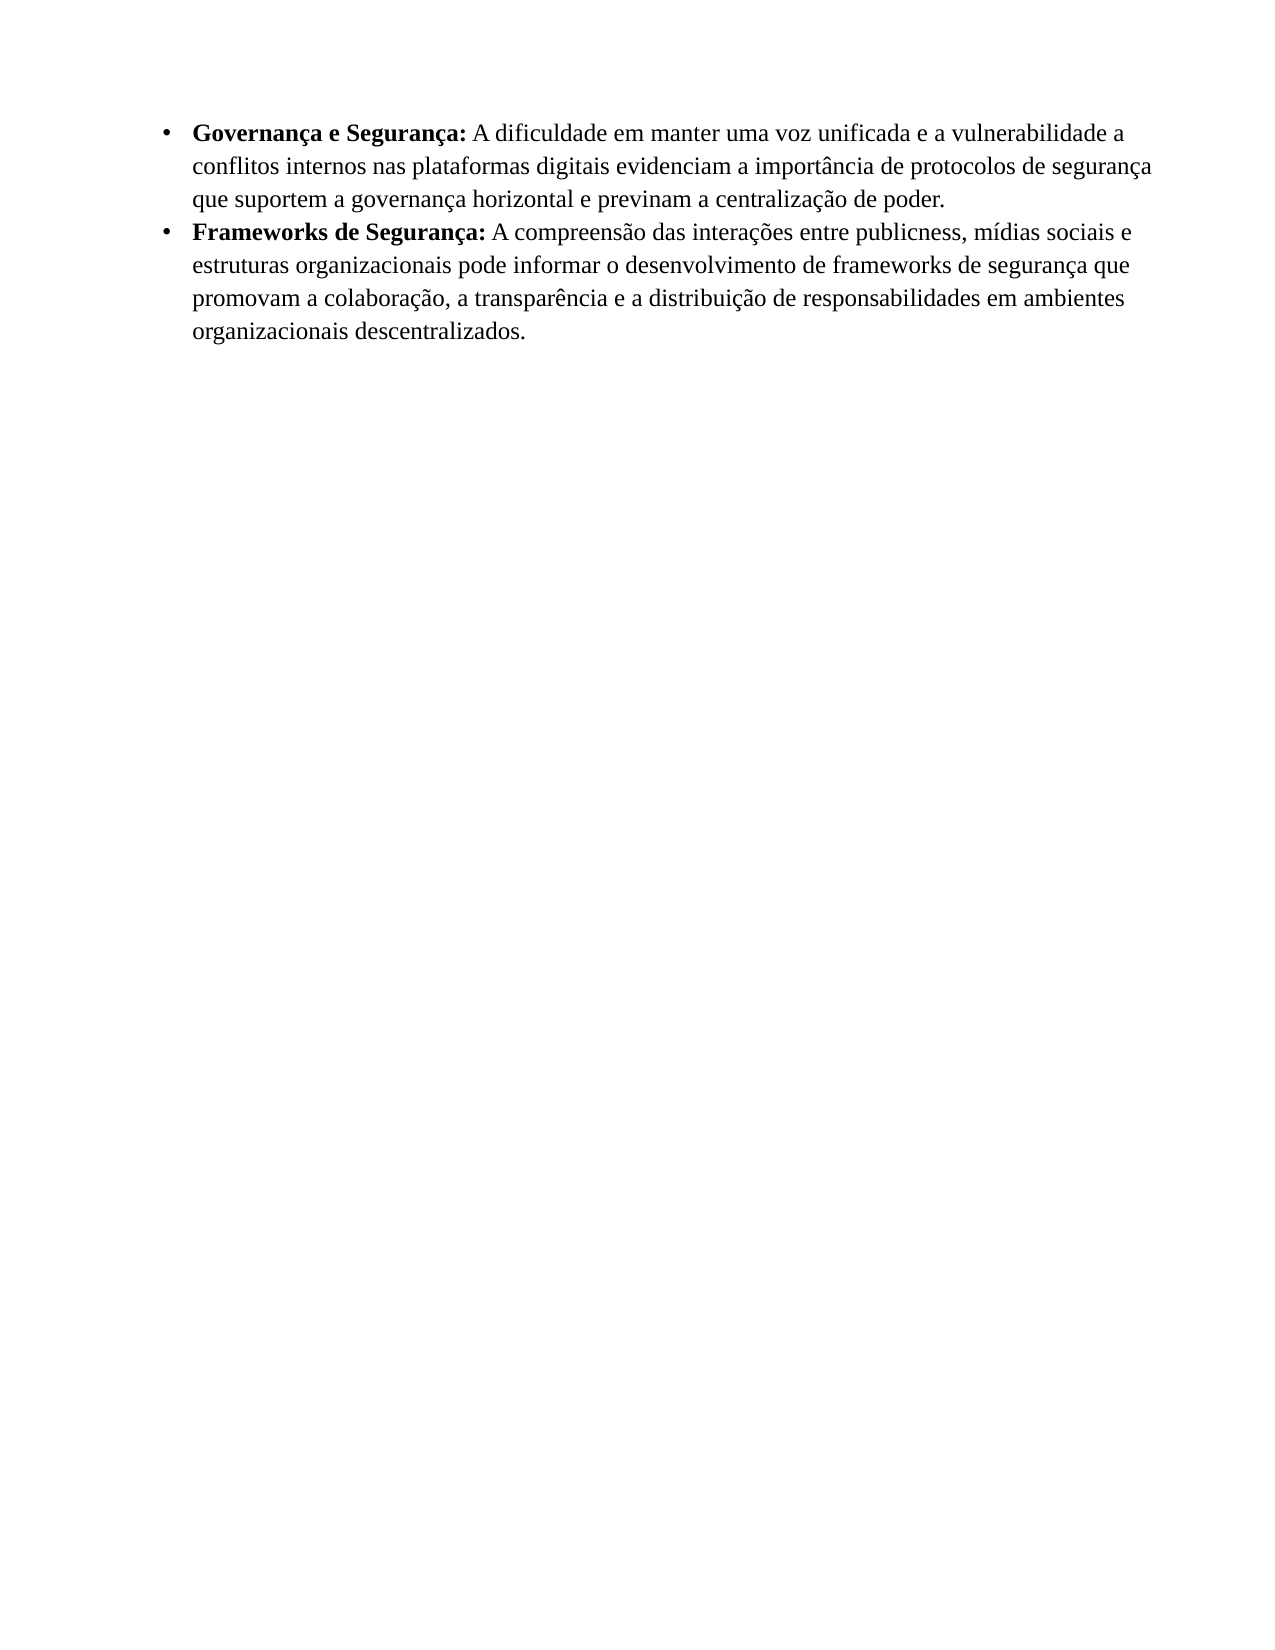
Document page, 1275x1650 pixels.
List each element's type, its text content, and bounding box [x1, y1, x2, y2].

list Frameworks de Segurança: A compreensão das interações entre publicness, mídias sociais e estruturas organizacionais pode informar o desenvolvimento de frameworks de segurança que promovam a colaboração, a transparência e a distribuição de responsabilidades em ambientes organizacionais descentralizados. [162, 217, 1157, 345]
list Governança e Segurança: A dificuldade em manter uma voz unificada e a vulnerabilidade a conflitos internos nas plataformas digitais evidenciam a importância de protocolos de segurança que suportem a governança horizontal e previnam a centralização de poder. [162, 118, 1157, 213]
